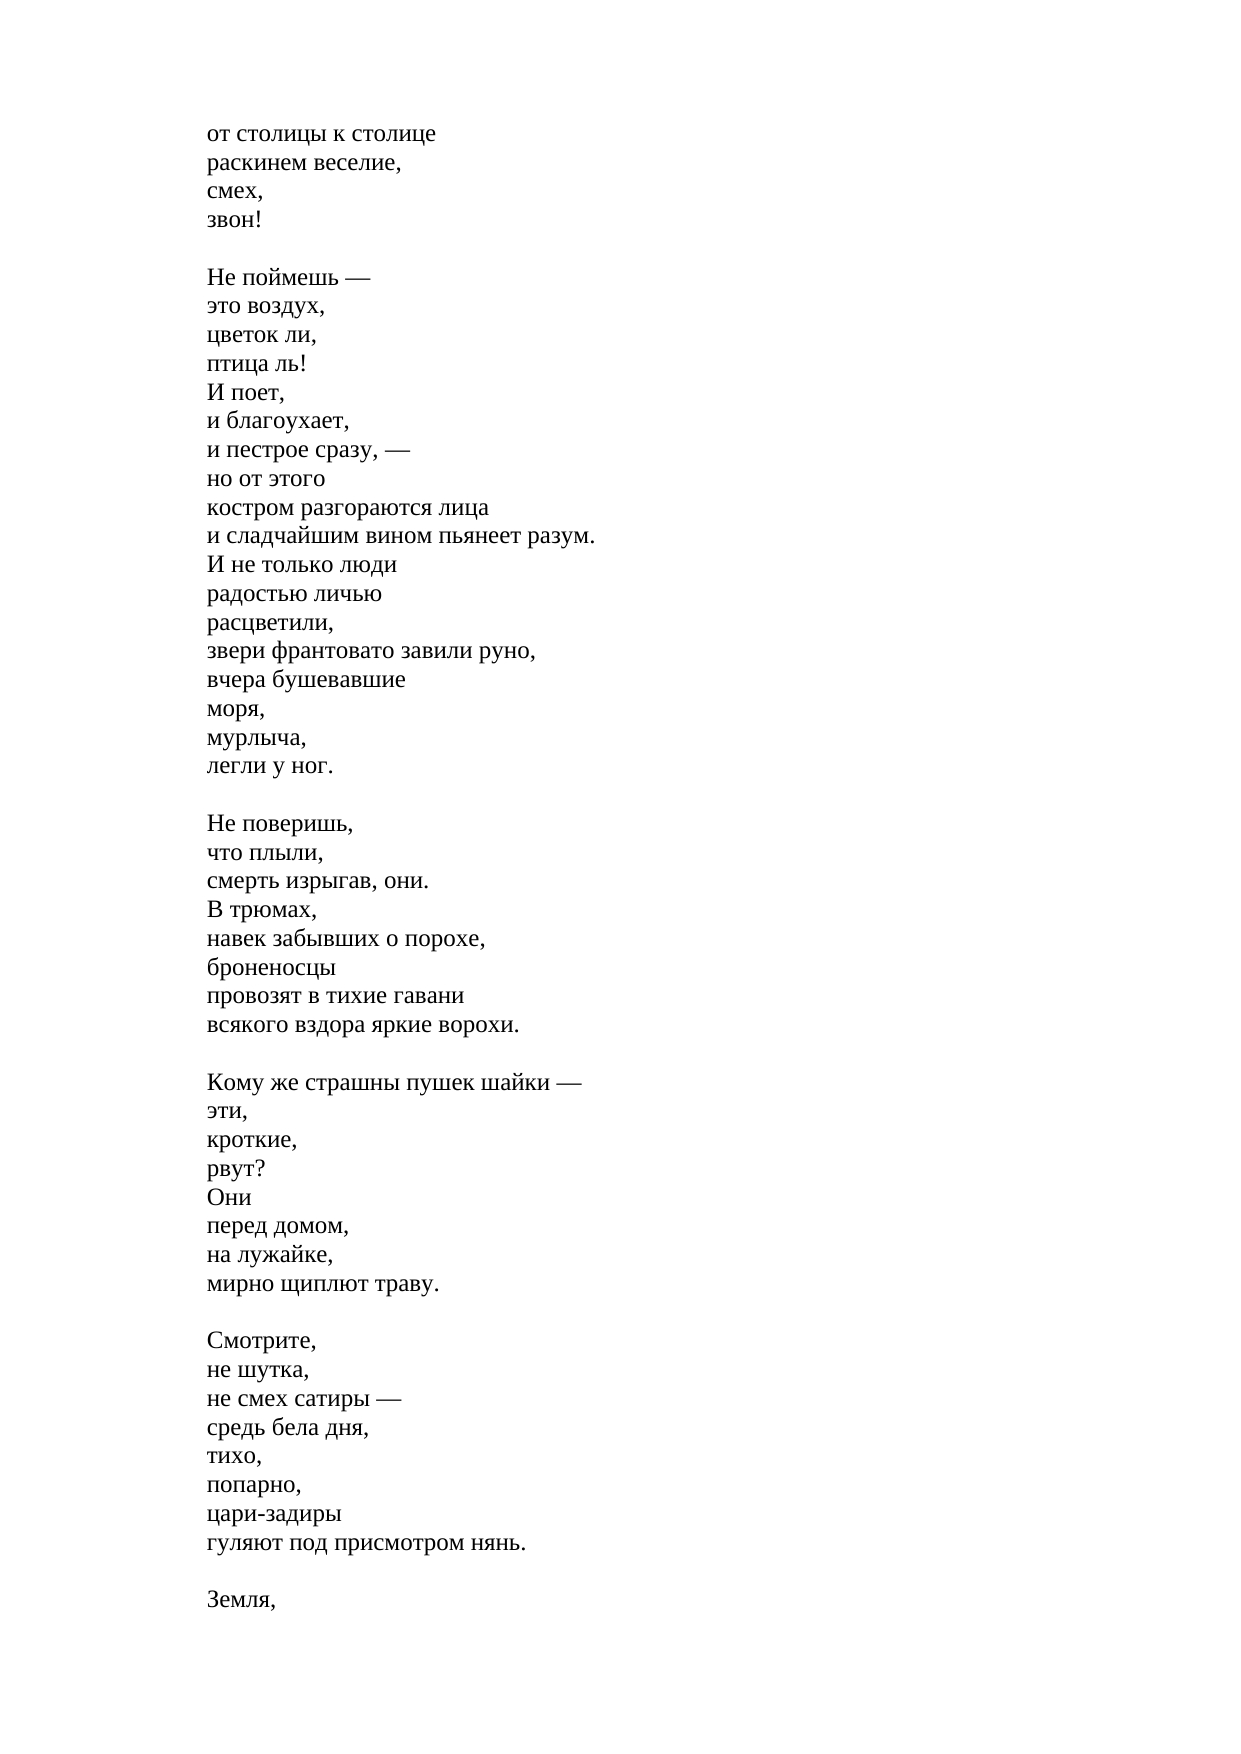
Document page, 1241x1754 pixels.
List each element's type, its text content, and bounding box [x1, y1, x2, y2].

text Смотрите, [148, 1326, 1152, 1354]
text раскинем веселие, [148, 147, 1152, 176]
text средь бела дня, [148, 1412, 1152, 1441]
text И поет, [148, 377, 1152, 406]
text звон! [148, 204, 1152, 233]
text гуляют под присмотром нянь. [148, 1527, 1152, 1556]
text вчера бушевавшие [148, 664, 1152, 693]
text цветок ли, [148, 319, 1152, 348]
text и благоухает, [148, 406, 1152, 434]
text от столицы к столице [148, 118, 1152, 147]
text радостью личью [148, 578, 1152, 607]
text смерть изрыгав, они. [148, 866, 1152, 894]
text перед домом, [148, 1211, 1152, 1239]
text навек забывших о порохе, [148, 923, 1152, 952]
text попарно, [148, 1469, 1152, 1498]
text но от этого [148, 463, 1152, 492]
text не смех сатиры — [148, 1383, 1152, 1412]
text на лужайке, [148, 1239, 1152, 1268]
text и пестрое сразу, — [148, 434, 1152, 463]
text и сладчайшим вином пьянеет разум. [148, 521, 1152, 549]
text В трюмах, [148, 894, 1152, 923]
text не шутка, [148, 1354, 1152, 1383]
text Они [148, 1182, 1152, 1211]
text кроткие, [148, 1124, 1152, 1153]
text всякого вздора яркие ворохи. [148, 1009, 1152, 1038]
text моря, [148, 693, 1152, 722]
text костром разгораются лица [148, 492, 1152, 521]
text рвут? [148, 1153, 1152, 1182]
text Кому же страшны пушек шайки — [148, 1067, 1152, 1096]
text что плыли, [148, 837, 1152, 866]
text расцветили, [148, 607, 1152, 636]
text птица ль! [148, 348, 1152, 377]
text тихо, [148, 1441, 1152, 1469]
text И не только люди [148, 549, 1152, 578]
text цари-задиры [148, 1498, 1152, 1527]
text эти, [148, 1096, 1152, 1124]
text броненосцы [148, 952, 1152, 981]
text звери франтовато завили руно, [148, 636, 1152, 664]
text смех, [148, 176, 1152, 204]
text Не поймешь — [148, 262, 1152, 291]
text легли у ног. [148, 751, 1152, 779]
text провозят в тихие гавани [148, 981, 1152, 1009]
text Земля, [148, 1584, 1152, 1613]
text мурлыча, [148, 722, 1152, 751]
text мирно щиплют траву. [148, 1268, 1152, 1297]
text это воздух, [148, 291, 1152, 319]
text Не поверишь, [148, 808, 1152, 837]
